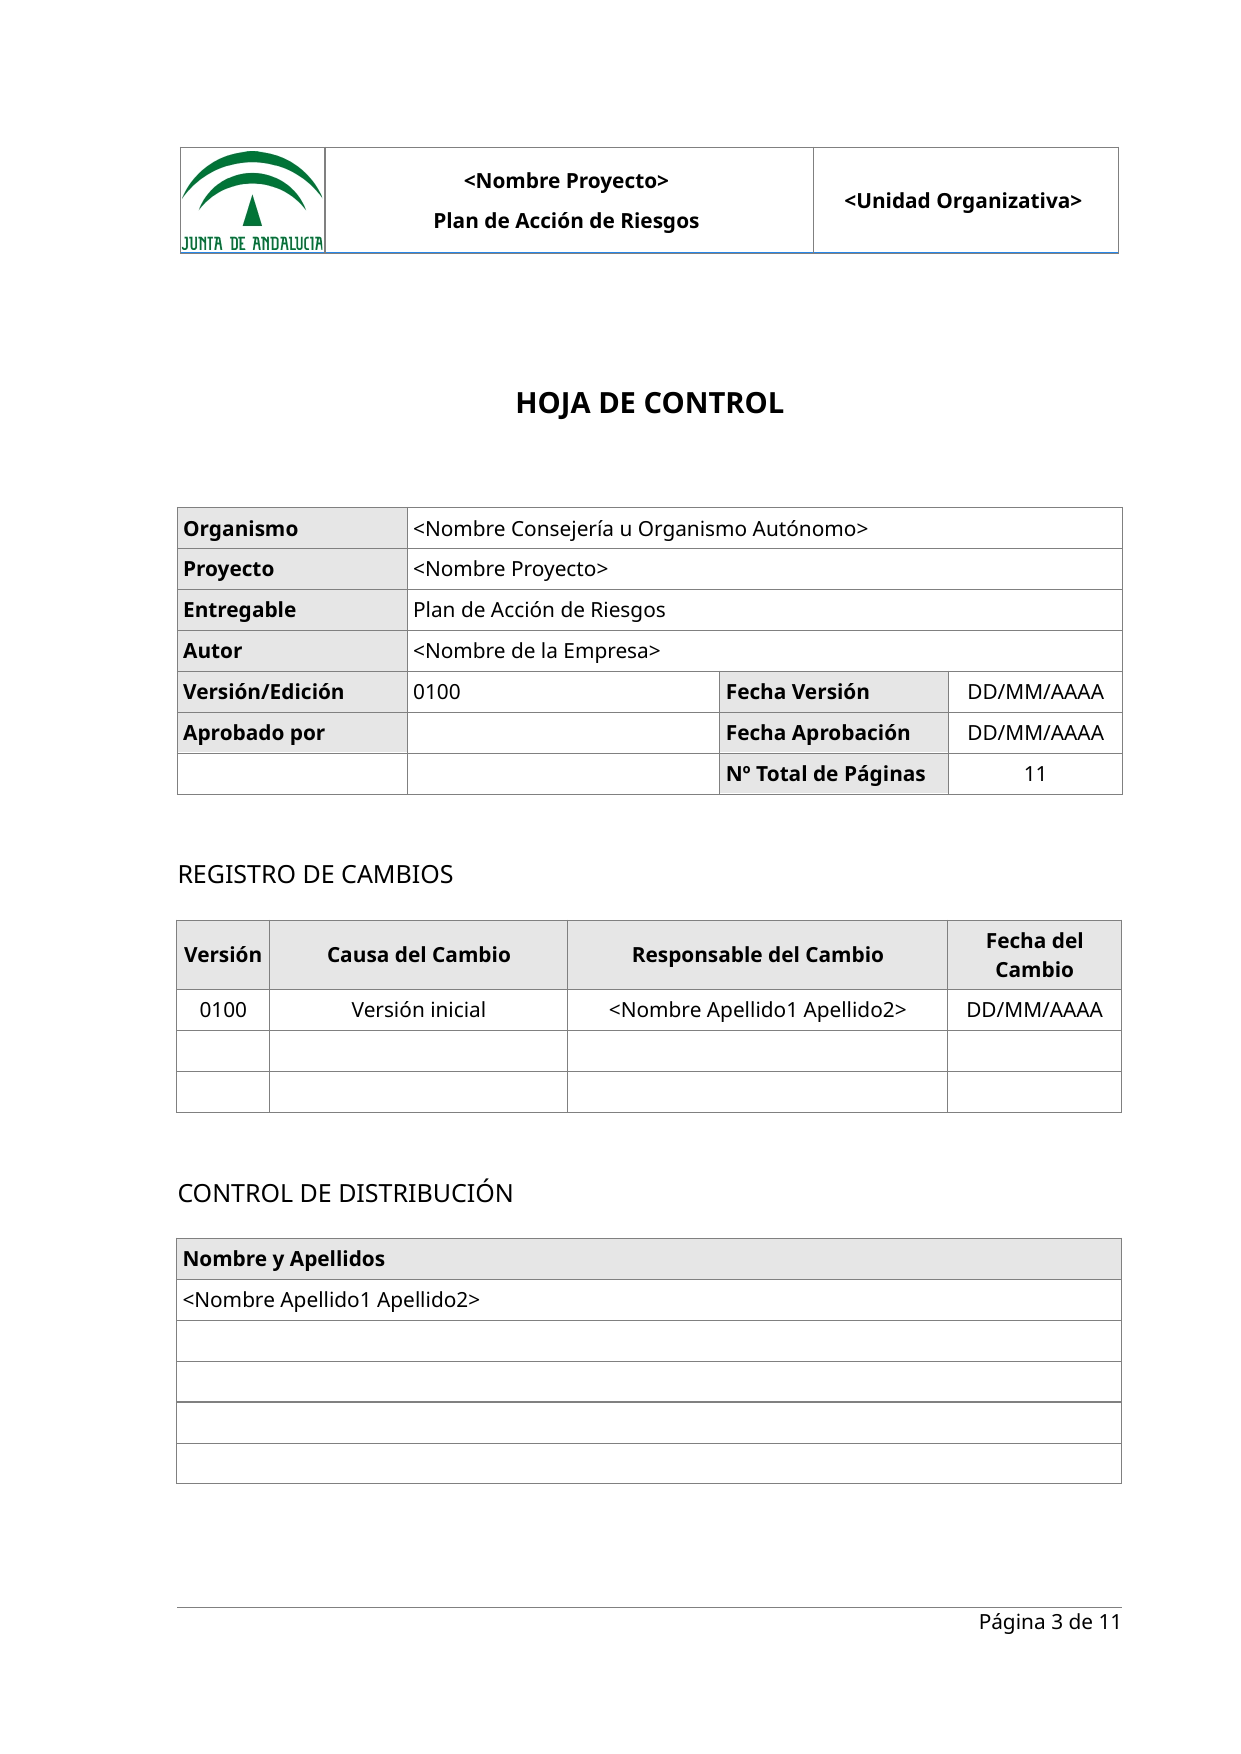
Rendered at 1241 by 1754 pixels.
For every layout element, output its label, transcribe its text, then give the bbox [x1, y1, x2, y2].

table_cell Fecha Aprobación [720, 713, 948, 752]
table_cell 0100 [177, 990, 269, 1030]
table_cell DD/MM/AAAA [949, 713, 1122, 752]
table_cell Entregable [178, 590, 407, 630]
table_cell [270, 1072, 567, 1112]
table_cell Nº Total de Páginas [720, 754, 948, 793]
table_cell [568, 1072, 947, 1112]
table_header Causa del Cambio [270, 921, 567, 989]
table_cell 0100 [408, 672, 719, 712]
table_cell [177, 1072, 269, 1112]
table_cell [177, 1444, 1121, 1483]
table_cell [177, 1031, 269, 1071]
table_cell [177, 1362, 1121, 1401]
table_cell Aprobado por [178, 713, 407, 752]
table_cell Versión inicial [270, 990, 567, 1030]
table_cell [948, 1072, 1121, 1112]
table_cell Plan de Acción de Riesgos [408, 590, 1122, 630]
table_cell [270, 1031, 567, 1071]
text HOJA DE CONTROL [177, 382, 1122, 422]
text REGISTRO DE CAMBIOS [177, 857, 1122, 891]
table_cell Autor [178, 631, 407, 671]
table_cell [568, 1031, 947, 1071]
table_cell <Nombre Proyecto> [408, 549, 1122, 589]
table_cell <Nombre Apellido1 Apellido2> [177, 1280, 1121, 1319]
table_cell <Nombre Apellido1 Apellido2> [568, 990, 947, 1030]
table_cell [408, 754, 719, 793]
table_cell Fecha Versión [720, 672, 948, 712]
table_header Versión [177, 921, 269, 989]
table_cell DD/MM/AAAA [948, 990, 1121, 1030]
table_cell DD/MM/AAAA [949, 672, 1122, 712]
table_cell Versión/Edición [178, 672, 407, 712]
table_cell Proyecto [178, 549, 407, 589]
table_cell [408, 713, 719, 752]
table_header Organismo [178, 508, 407, 548]
table_cell [177, 1321, 1121, 1361]
table_cell 9 [949, 754, 1122, 793]
table_header <Nombre Consejería u Organismo Autónomo> [408, 508, 1122, 548]
table_cell [948, 1031, 1121, 1071]
table_header Responsable del Cambio [568, 921, 947, 989]
table_cell [177, 1403, 1121, 1442]
text CONTROL DE DISTRIBUCIÓN [177, 1175, 1122, 1209]
table_header Fecha del Cambio [948, 921, 1121, 989]
table_cell [178, 754, 407, 793]
table_cell <Nombre de la Empresa> [408, 631, 1122, 671]
table_header Nombre y Apellidos [177, 1239, 1121, 1279]
picture [181, 151, 323, 250]
